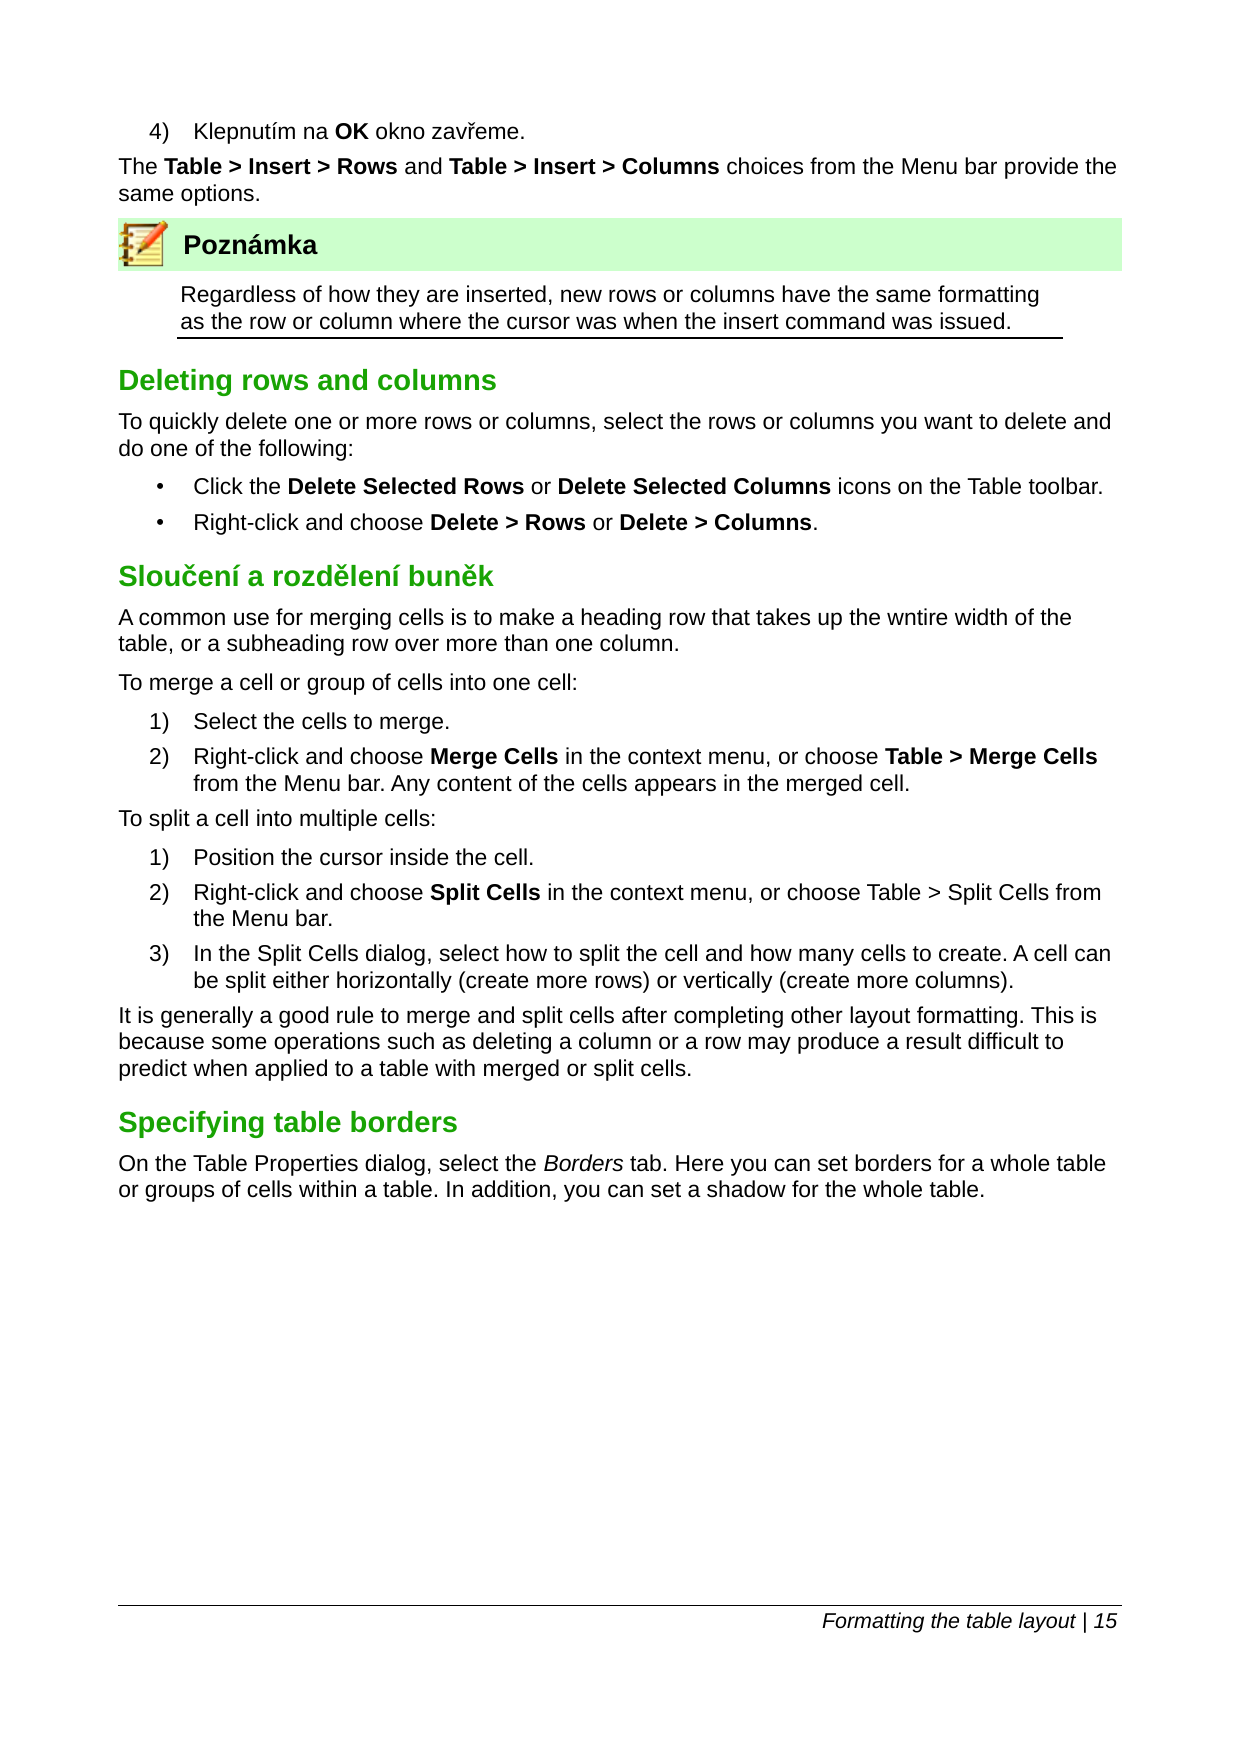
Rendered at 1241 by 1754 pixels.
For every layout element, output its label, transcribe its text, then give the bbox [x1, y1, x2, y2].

text The Table > Insert > Rows and Table > Insert > Columns choices from the Menu bar provide the same options. [118, 153, 1122, 206]
list In the Split Cells dialog, select how to split the cell and how many cells to create. A cell can be split either horizontally (create more rows) or vertically (create more columns). [169, 940, 1122, 993]
text Regardless of how they are inserted, new rows or columns have the same formatting as the row or column where the cursor was when the insert command was issued. [177, 278, 1063, 337]
list Right-click and choose Merge Cells in the context menu, or choose Table > Merge Cells from the Menu bar. Any content of the cells appears in the merged cell. [169, 743, 1122, 796]
subtitle Deleting rows and columns [118, 363, 1122, 396]
list To quickly delete one or more rows or columns, select the rows or columns you want to delete and do one of the following: [118, 408, 1122, 461]
subtitle Poznámka [118, 218, 1122, 271]
list To merge a cell or group of cells into one cell: [118, 669, 1122, 695]
list Right-click and choose Delete > Rows or Delete > Columns. [156, 508, 1122, 535]
picture [119, 219, 170, 270]
list Select the cells to merge. [169, 708, 1122, 734]
list Right-click and choose Split Cells in the context menu, or choose Table > Split Cells from the Menu bar. [169, 879, 1122, 931]
list Klepnutím na OK okno zavřeme. [169, 118, 1122, 144]
text A common use for merging cells is to make a heading row that takes up the wntire width of the table, or a subheading row over more than one column. [118, 604, 1122, 657]
list Position the cursor inside the cell. [169, 843, 1122, 870]
list To split a cell into multiple cells: [118, 805, 1122, 831]
text It is generally a good rule to merge and split cells after completing other layout formatting. This is because some operations such as deleting a column or a row may produce a result difficult to predict when applied to a table with merged or split cells. [118, 1002, 1122, 1081]
text On the Table Properties dialog, select the Borders tab. Here you can set borders for a whole table or groups of cells within a table. In addition, you can set a shadow for the whole table. [118, 1150, 1122, 1203]
subtitle Sloučení a rozdělení buněk [118, 558, 1122, 592]
list Click the Delete Selected Rows or Delete Selected Columns icons on the Table toolbar. [156, 473, 1122, 500]
subtitle Specifying table borders [118, 1104, 1122, 1138]
